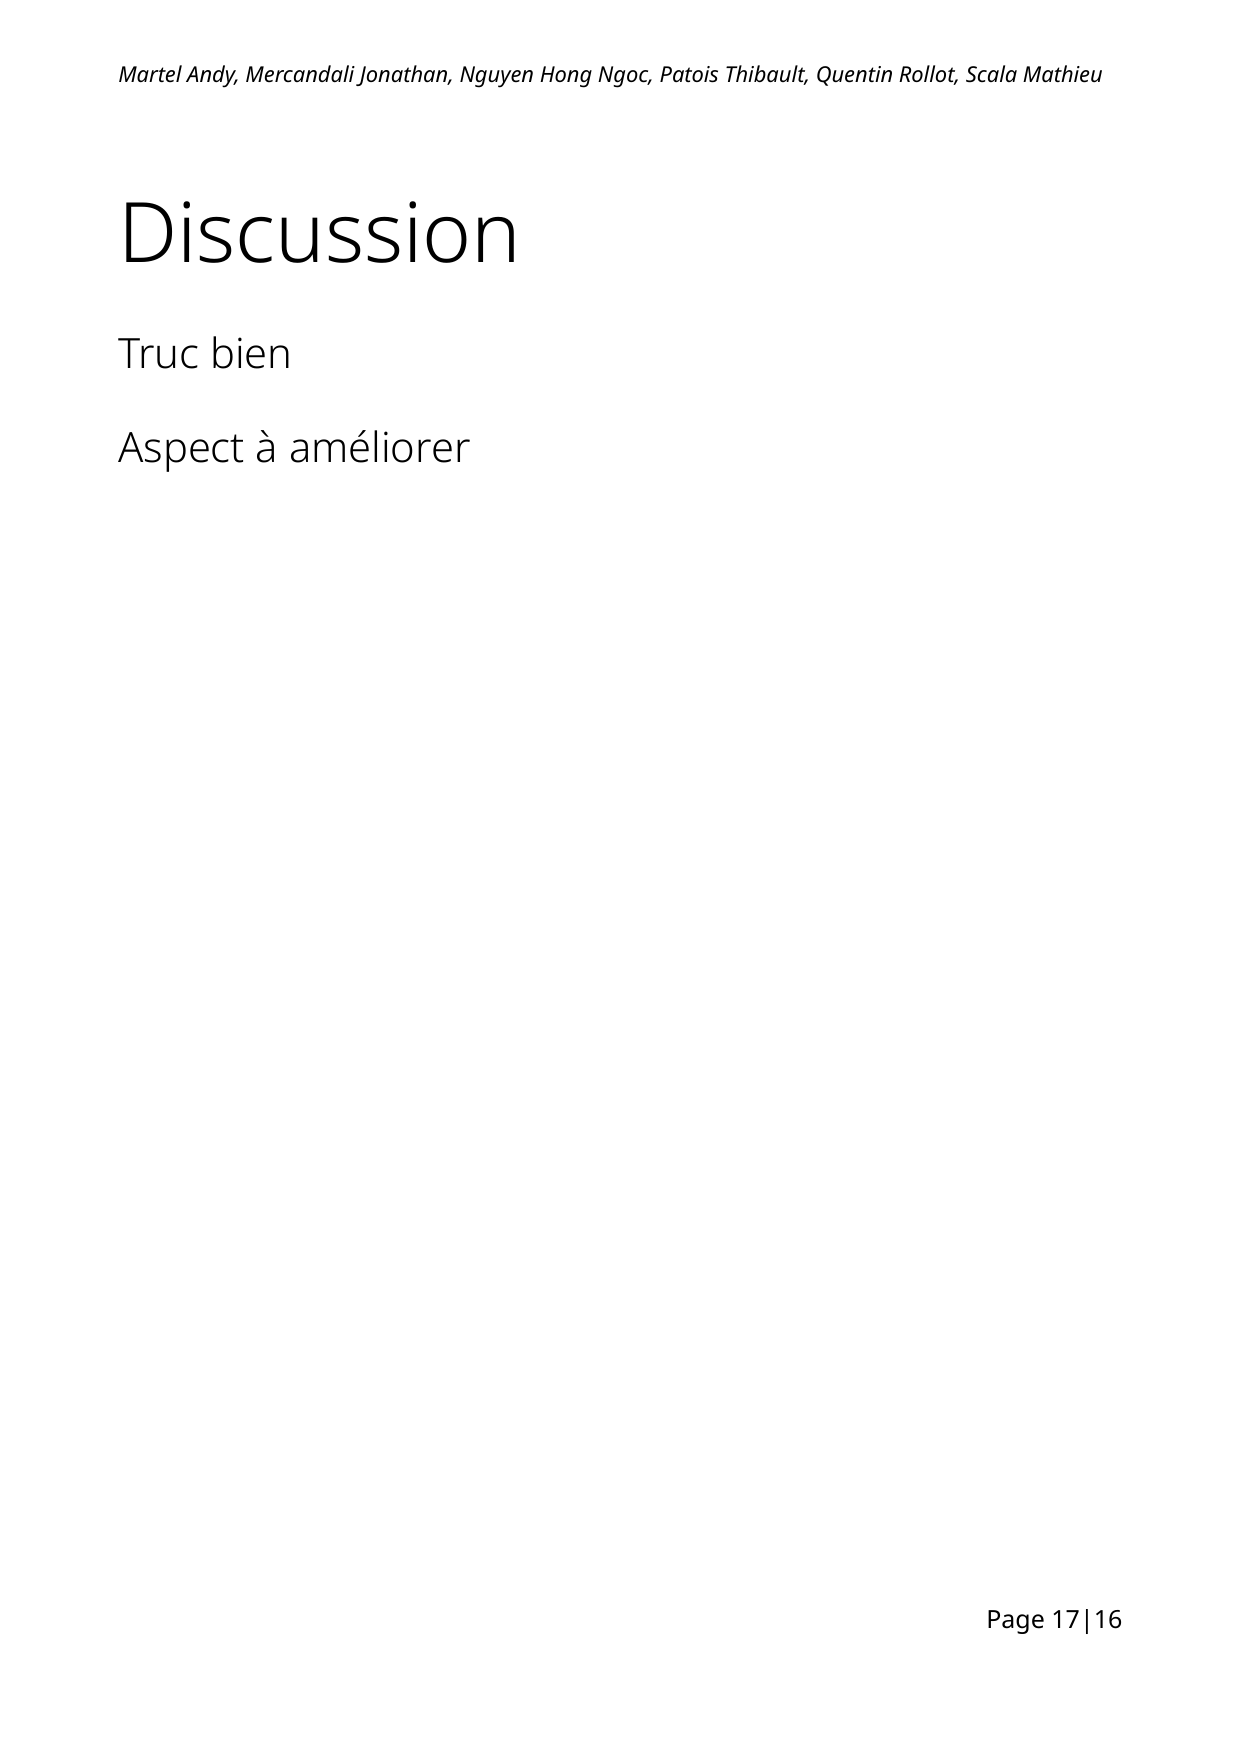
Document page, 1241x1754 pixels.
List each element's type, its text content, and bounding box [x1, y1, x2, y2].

subtitle Discussion [118, 173, 1122, 286]
subtitle Truc bien [118, 324, 1122, 381]
subtitle Aspect à améliorer [118, 418, 1122, 475]
